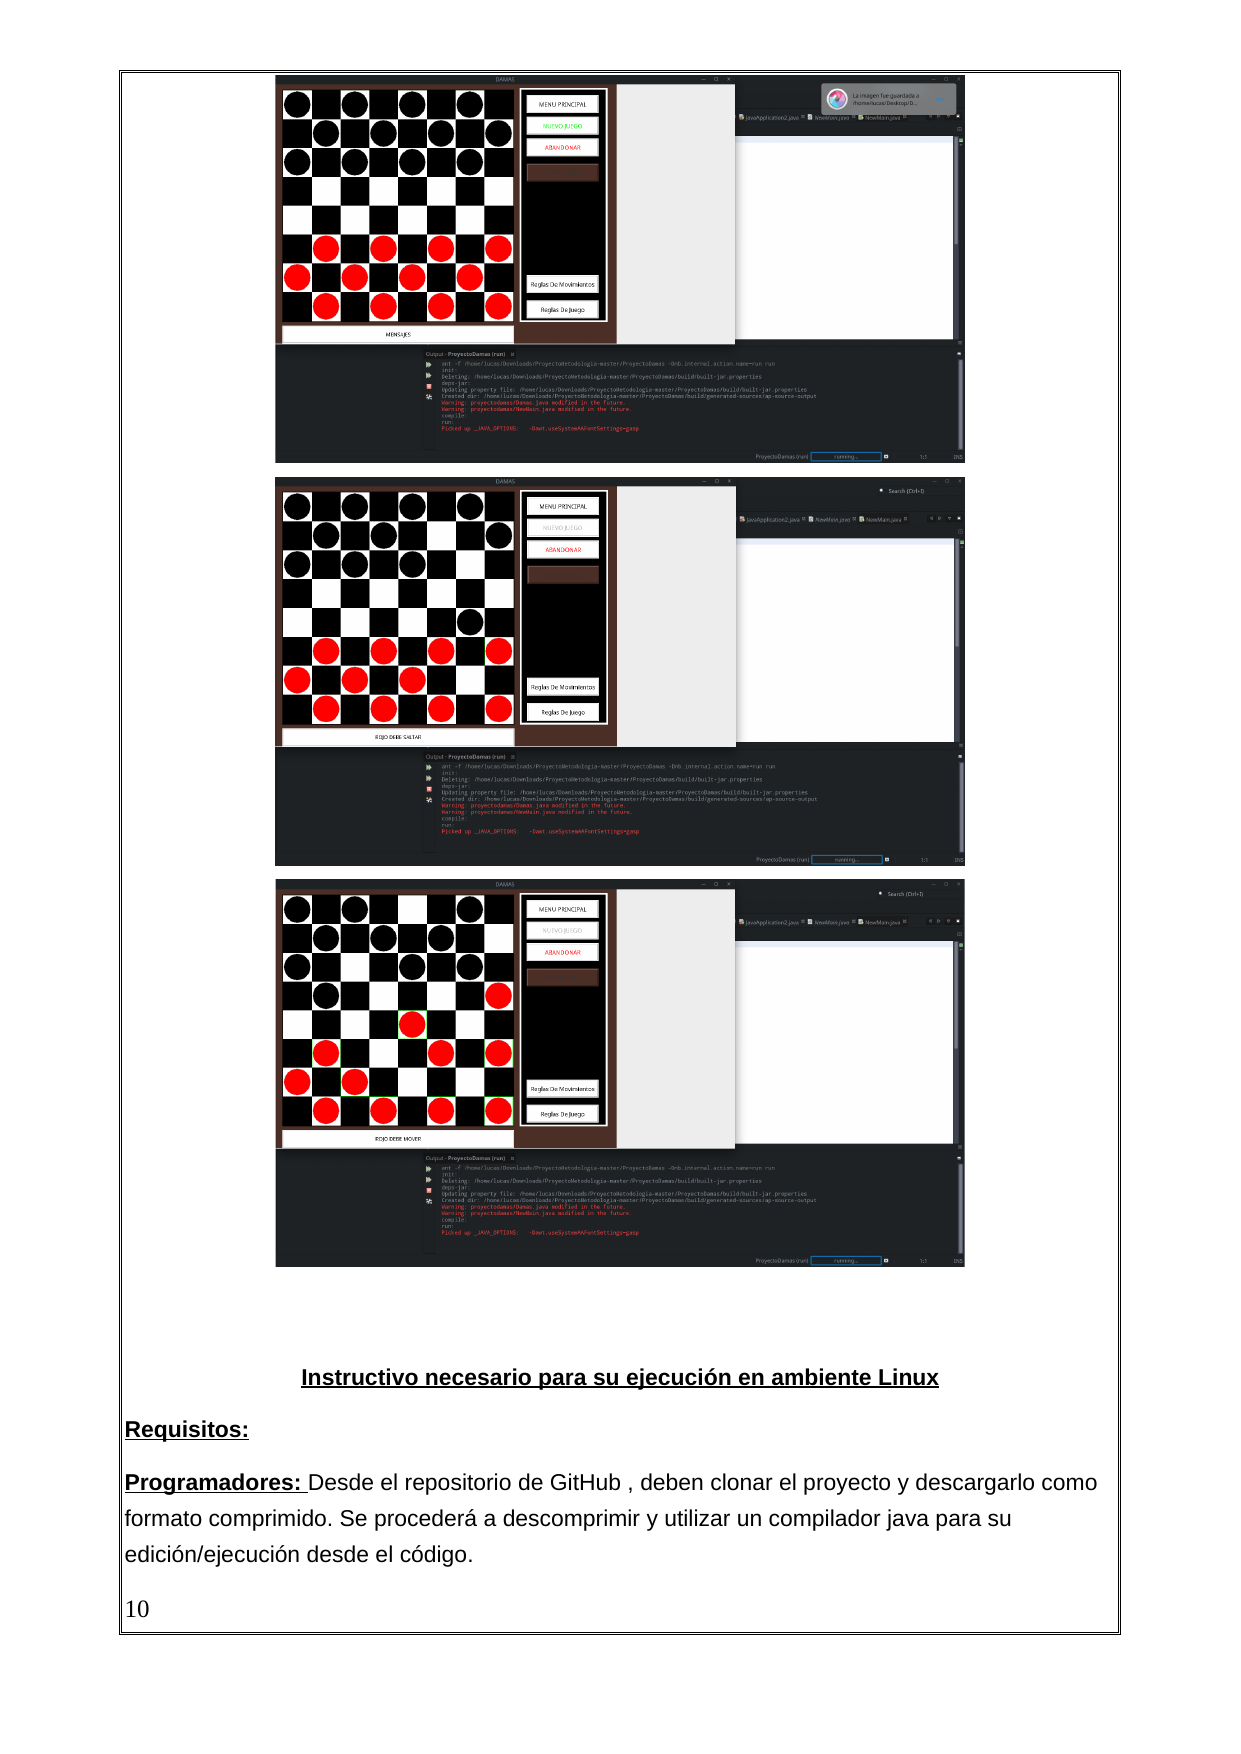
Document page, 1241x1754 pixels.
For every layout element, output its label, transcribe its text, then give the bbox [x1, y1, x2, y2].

text Programadores: Desde el repositorio de GitHub , deben clonar el proyecto y descargarlo como formato comprimido. Se procederá a descomprimir y utilizar un compilador java para su edición/ejecución desde el código. [124, 1469, 1116, 1567]
text Requisitos: [124, 1416, 1116, 1443]
text Instructivo necesario para su ejecución en ambiente Linux [124, 1363, 1116, 1390]
